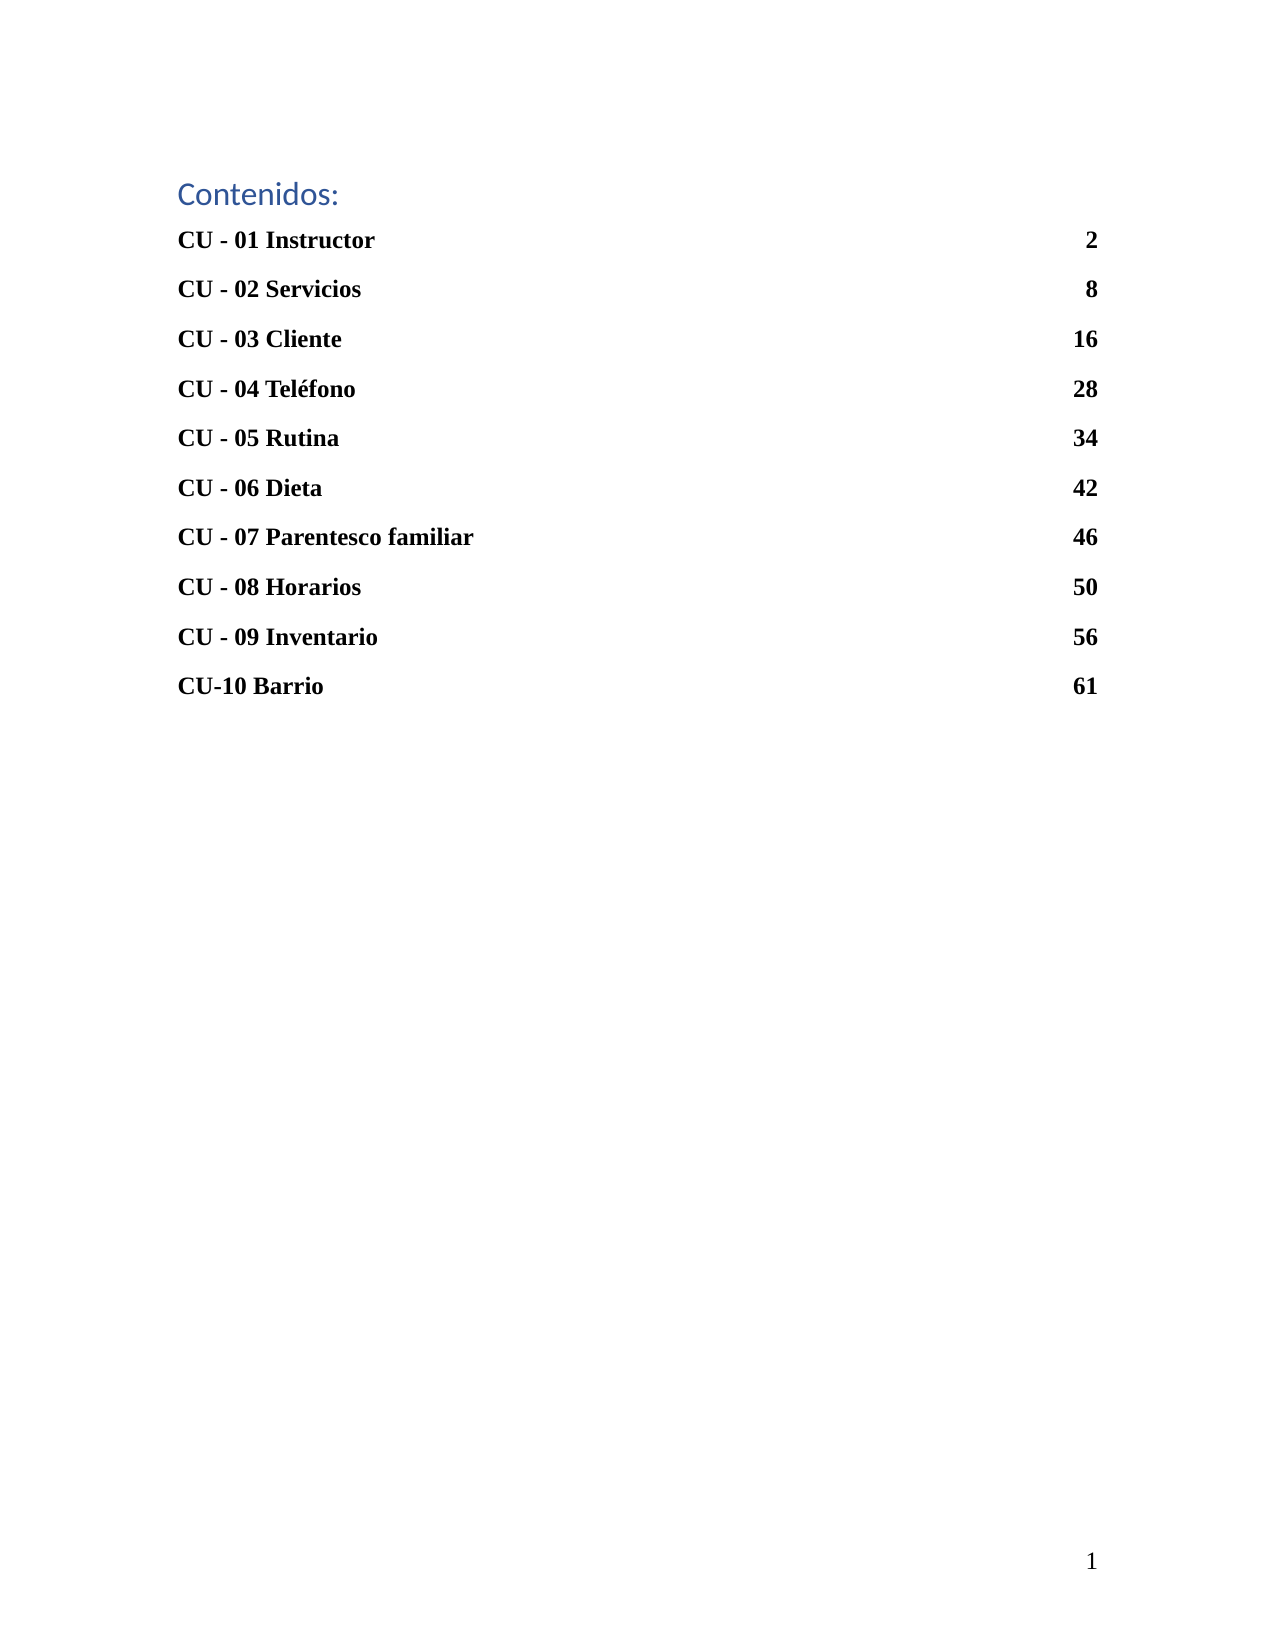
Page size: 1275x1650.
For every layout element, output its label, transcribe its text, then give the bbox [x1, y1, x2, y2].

text CU - 02 Servicios 8 [177, 274, 1098, 303]
text CU - 04 Teléfono 28 [177, 374, 1098, 402]
text CU - 03 Cliente 16 [177, 324, 1098, 353]
text CU-10 Barrio 61 [177, 671, 1098, 700]
text CU - 05 Rutina 34 [177, 423, 1098, 452]
text CU - 01 Instructor 2 [177, 225, 1098, 254]
text CU - 06 Dieta 42 [177, 473, 1098, 502]
text CU - 08 Horarios 50 [177, 572, 1098, 601]
text CU - 09 Inventario 56 [177, 622, 1098, 650]
text Contenidos: [177, 173, 1098, 213]
text CU - 07 Parentesco familiar 46 [177, 522, 1098, 551]
